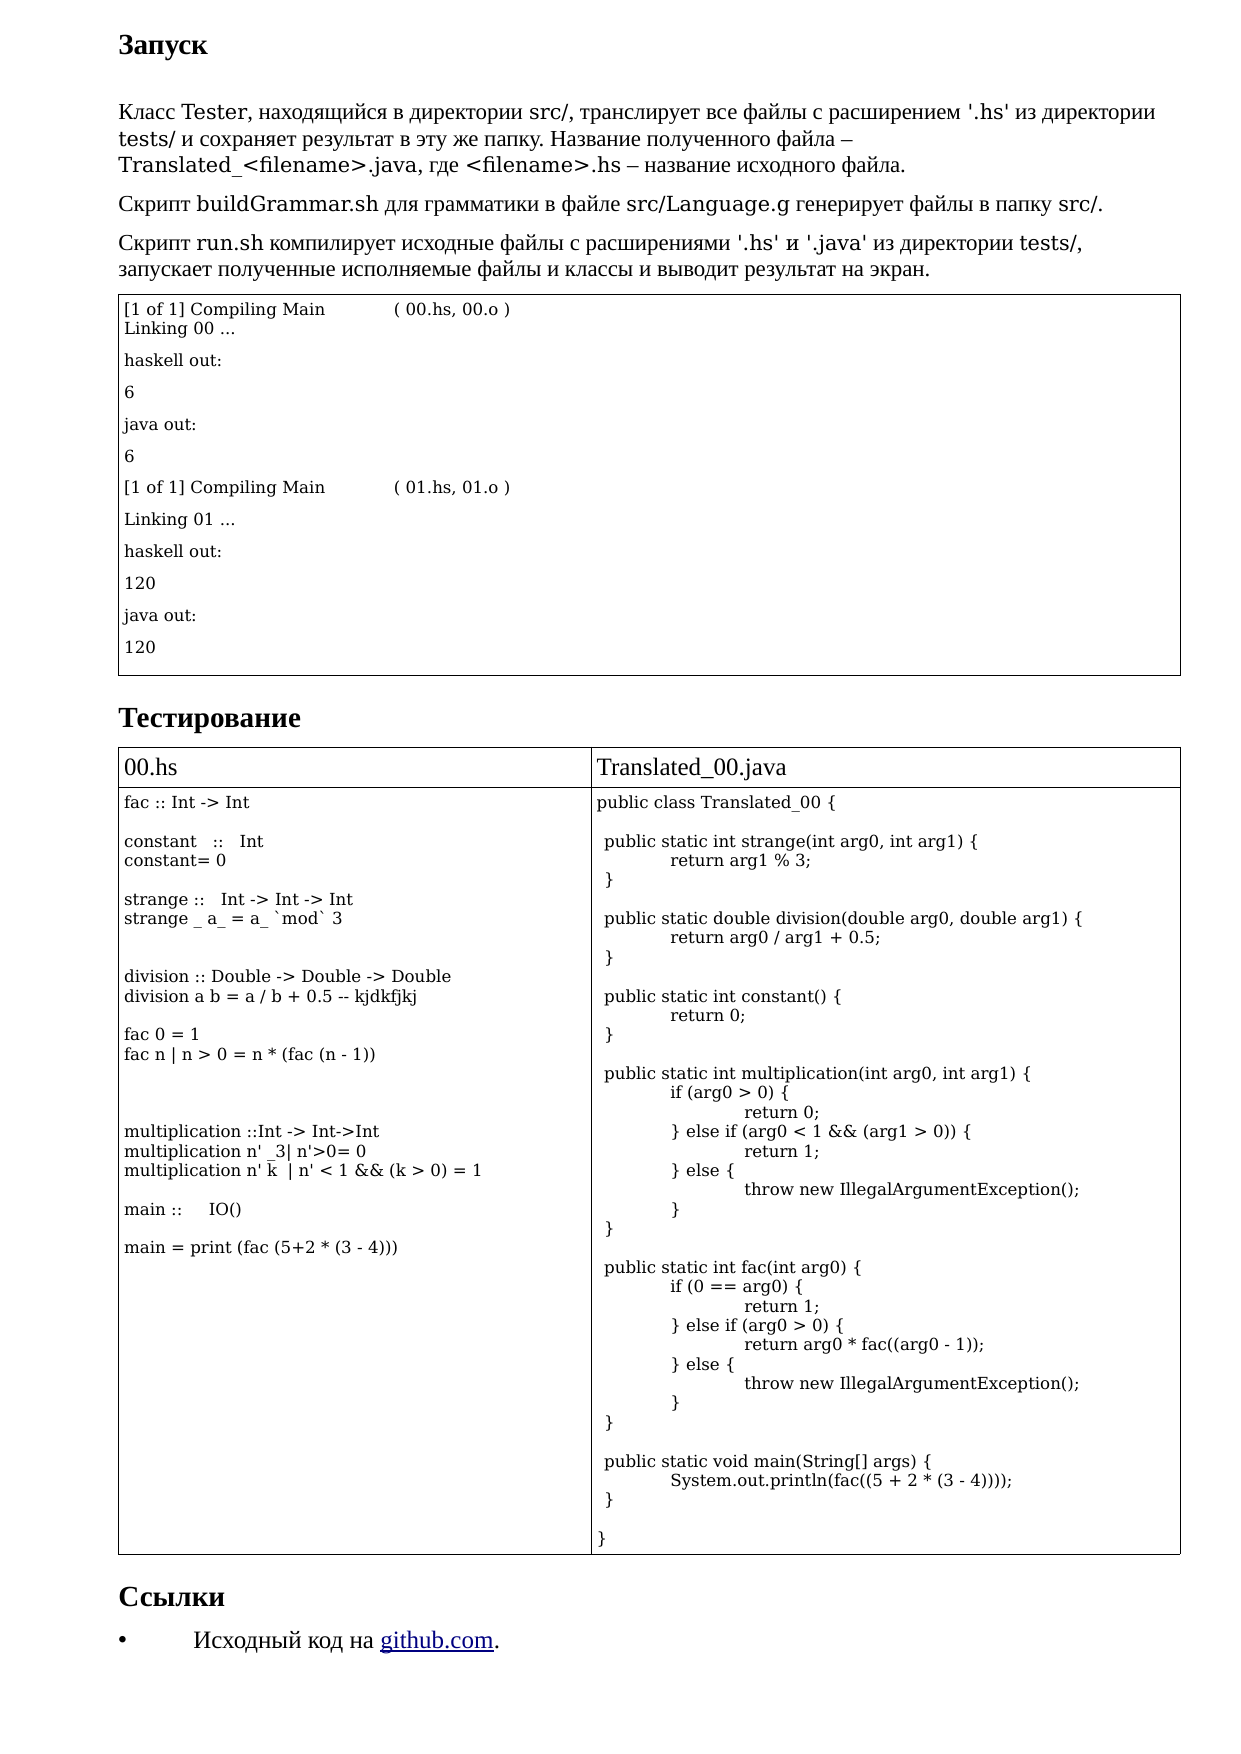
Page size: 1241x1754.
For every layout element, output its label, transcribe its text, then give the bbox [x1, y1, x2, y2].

table_cell fac :: Int -> Int constant :: Int constant= 0 strange :: Int -> Int -> Int strange _ a_ = a_ `mod` 3 division :: Double -> Double -> Double division a b = a / b + 0.5 -- kjdkfjkj fac 0 = 1 fac n | n > 0 = n * (fac (n - 1)) multiplication ::Int -> Int->Int multiplication n' _3| n'>0= 0 multiplication n' k | n' < 1 && (k > 0) = 1 main :: IO() main = print (fac (5+2 * (3 - 4))) [119, 788, 591, 1554]
subtitle Ссылки [118, 1579, 1162, 1613]
subtitle Запуск [118, 27, 1162, 61]
table_header Translated_00.java [592, 748, 1180, 787]
subtitle Тестирование [118, 701, 1162, 734]
list Исходный код на github.com. [118, 1625, 1162, 1654]
table_cell public class Translated_00 { public static int strange(int arg0, int arg1) { return arg1 % 3; } public static double division(double arg0, double arg1) { return arg0 / arg1 + 0.5; } public static int constant() { return 0; } public static int multiplication(int arg0, int arg1) { if (arg0 > 0) { return 0; } else if (arg0 < 1 && (arg1 > 0)) { return 1; } else { throw new IllegalArgumentException(); } } public static int fac(int arg0) { if (0 == arg0) { return 1; } else if (arg0 > 0) { return arg0 * fac((arg0 - 1)); } else { throw new IllegalArgumentException(); } } public static void main(String[] args) { System.out.println(fac((5 + 2 * (3 - 4)))); } } [592, 788, 1180, 1554]
text Скрипт buildGrammar.sh для грамматики в файле src/Language.g генерирует файлы в папку src/. [118, 190, 1162, 216]
table_header 00.hs [119, 748, 591, 787]
text Скрипт run.sh компилирует исходные файлы с расширениями '.hs' и '.java' из директории tests/, запускает полученные исполняемые файлы и классы и выводит результат на экран. [118, 229, 1162, 281]
subtitle Класс Tester, находящийся в директории src/, транслирует все файлы с расширением '.hs' из директории tests/ и сохраняет результат в эту же папку. Название полученного файла – Translated_<filename>.java, где <filename>.hs – название исходного файла. [118, 98, 1162, 177]
table_header [1 of 1] Compiling Main ( 00.hs, 00.o ) Linking 00 ... haskell out: 6 java out: 6 [1 of 1] Compiling Main ( 01.hs, 01.o ) Linking 01 ... haskell out: 120 java out: 120 [119, 295, 1180, 675]
